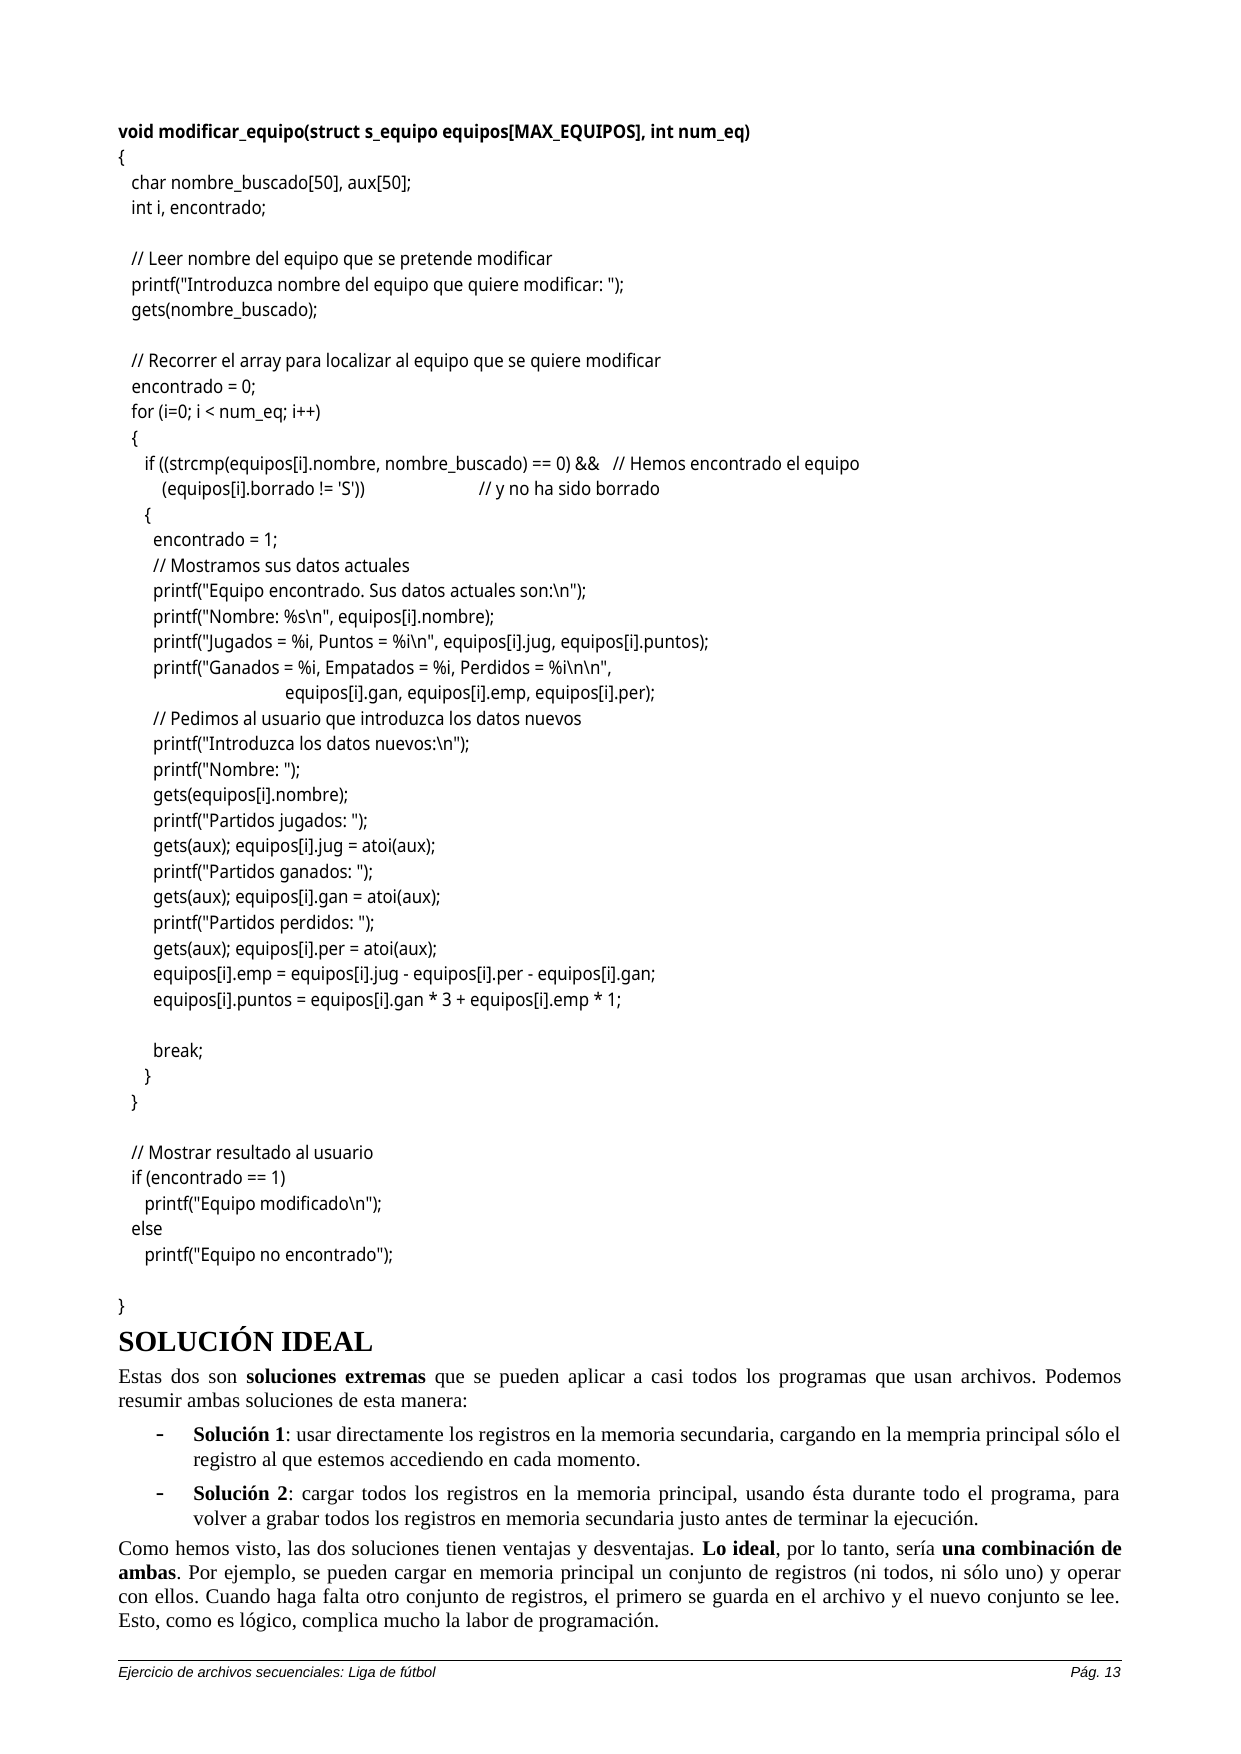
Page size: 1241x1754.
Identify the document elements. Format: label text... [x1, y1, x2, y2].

text gets(aux); equipos[i].jug = atoi(aux); [118, 833, 1122, 858]
text // Mostramos sus datos actuales [118, 552, 1122, 577]
text } [118, 1292, 1122, 1318]
text printf("Partidos perdidos: "); [118, 909, 1122, 935]
text char nombre_buscado[50], aux[50]; [118, 169, 1122, 195]
list Solución 2: cargar todos los registros en la memoria principal, usando ésta durante todo el programa, para volver a grabar todos los registros en memoria secundaria justo antes de terminar la ejecución. [156, 1477, 1122, 1530]
text // Recorrer el array para localizar al equipo que se quiere modificar [118, 348, 1122, 373]
text Como hemos visto, las dos soluciones tienen ventajas y desventajas. Lo ideal, por lo tanto, sería una combinación de ambas. Por ejemplo, se pueden cargar en memoria principal un conjunto de registros (ni todos, ni sólo uno) y operar con ellos. Cuando haga falta otro conjunto de registros, el primero se guarda en el archivo y el nuevo conjunto se lee. Esto, como es lógico, complica mucho la labor de programación. [118, 1536, 1122, 1632]
text { [118, 424, 1122, 450]
text break; [118, 1037, 1122, 1062]
text printf("Partidos ganados: "); [118, 858, 1122, 884]
text printf("Ganados = %i, Empatados = %i, Perdidos = %i\n\n", [118, 654, 1122, 679]
text { [118, 501, 1122, 526]
text encontrado = 1; [118, 526, 1122, 552]
text gets(aux); equipos[i].per = atoi(aux); [118, 935, 1122, 960]
text if (encontrado == 1) [118, 1164, 1122, 1190]
text gets(nombre_buscado); [118, 297, 1122, 322]
text (equipos[i].borrado != 'S')) // y no ha sido borrado [118, 475, 1122, 501]
text printf("Nombre: "); [118, 756, 1122, 782]
text { [118, 144, 1122, 169]
text printf("Equipo encontrado. Sus datos actuales son:\n"); [118, 577, 1122, 603]
text printf("Equipo no encontrado"); [118, 1241, 1122, 1267]
text printf("Nombre: %s\n", equipos[i].nombre); [118, 603, 1122, 628]
text else [118, 1216, 1122, 1241]
list Solución 1: usar directamente los registros en la memoria secundaria, cargando en la mempria principal sólo el registro al que estemos accediendo en cada momento. [156, 1418, 1122, 1471]
text equipos[i].puntos = equipos[i].gan * 3 + equipos[i].emp * 1; [118, 986, 1122, 1011]
text SOLUCIÓN IDEAL [118, 1324, 1122, 1357]
text gets(equipos[i].nombre); [118, 782, 1122, 807]
text equipos[i].emp = equipos[i].jug - equipos[i].per - equipos[i].gan; [118, 960, 1122, 986]
text if ((strcmp(equipos[i].nombre, nombre_buscado) == 0) && // Hemos encontrado el equipo [118, 450, 1122, 475]
text // Pedimos al usuario que introduzca los datos nuevos [118, 705, 1122, 731]
text printf("Jugados = %i, Puntos = %i\n", equipos[i].jug, equipos[i].puntos); [118, 628, 1122, 654]
text gets(aux); equipos[i].gan = atoi(aux); [118, 884, 1122, 909]
text encontrado = 0; [118, 373, 1122, 399]
text Estas dos son soluciones extremas que se pueden aplicar a casi todos los programas que usan archivos. Podemos resumir ambas soluciones de esta manera: [118, 1364, 1122, 1412]
text } [118, 1088, 1122, 1113]
text printf("Introduzca nombre del equipo que quiere modificar: "); [118, 271, 1122, 297]
text // Leer nombre del equipo que se pretende modificar [118, 246, 1122, 271]
text for (i=0; i < num_eq; i++) [118, 399, 1122, 424]
text printf("Equipo modificado\n"); [118, 1190, 1122, 1216]
text printf("Introduzca los datos nuevos:\n"); [118, 731, 1122, 756]
text int i, encontrado; [118, 195, 1122, 220]
text // Mostrar resultado al usuario [118, 1139, 1122, 1164]
text equipos[i].gan, equipos[i].emp, equipos[i].per); [118, 679, 1122, 705]
text } [118, 1062, 1122, 1088]
text void modificar_equipo(struct s_equipo equipos[MAX_EQUIPOS], int num_eq) [118, 118, 1122, 144]
text printf("Partidos jugados: "); [118, 807, 1122, 833]
